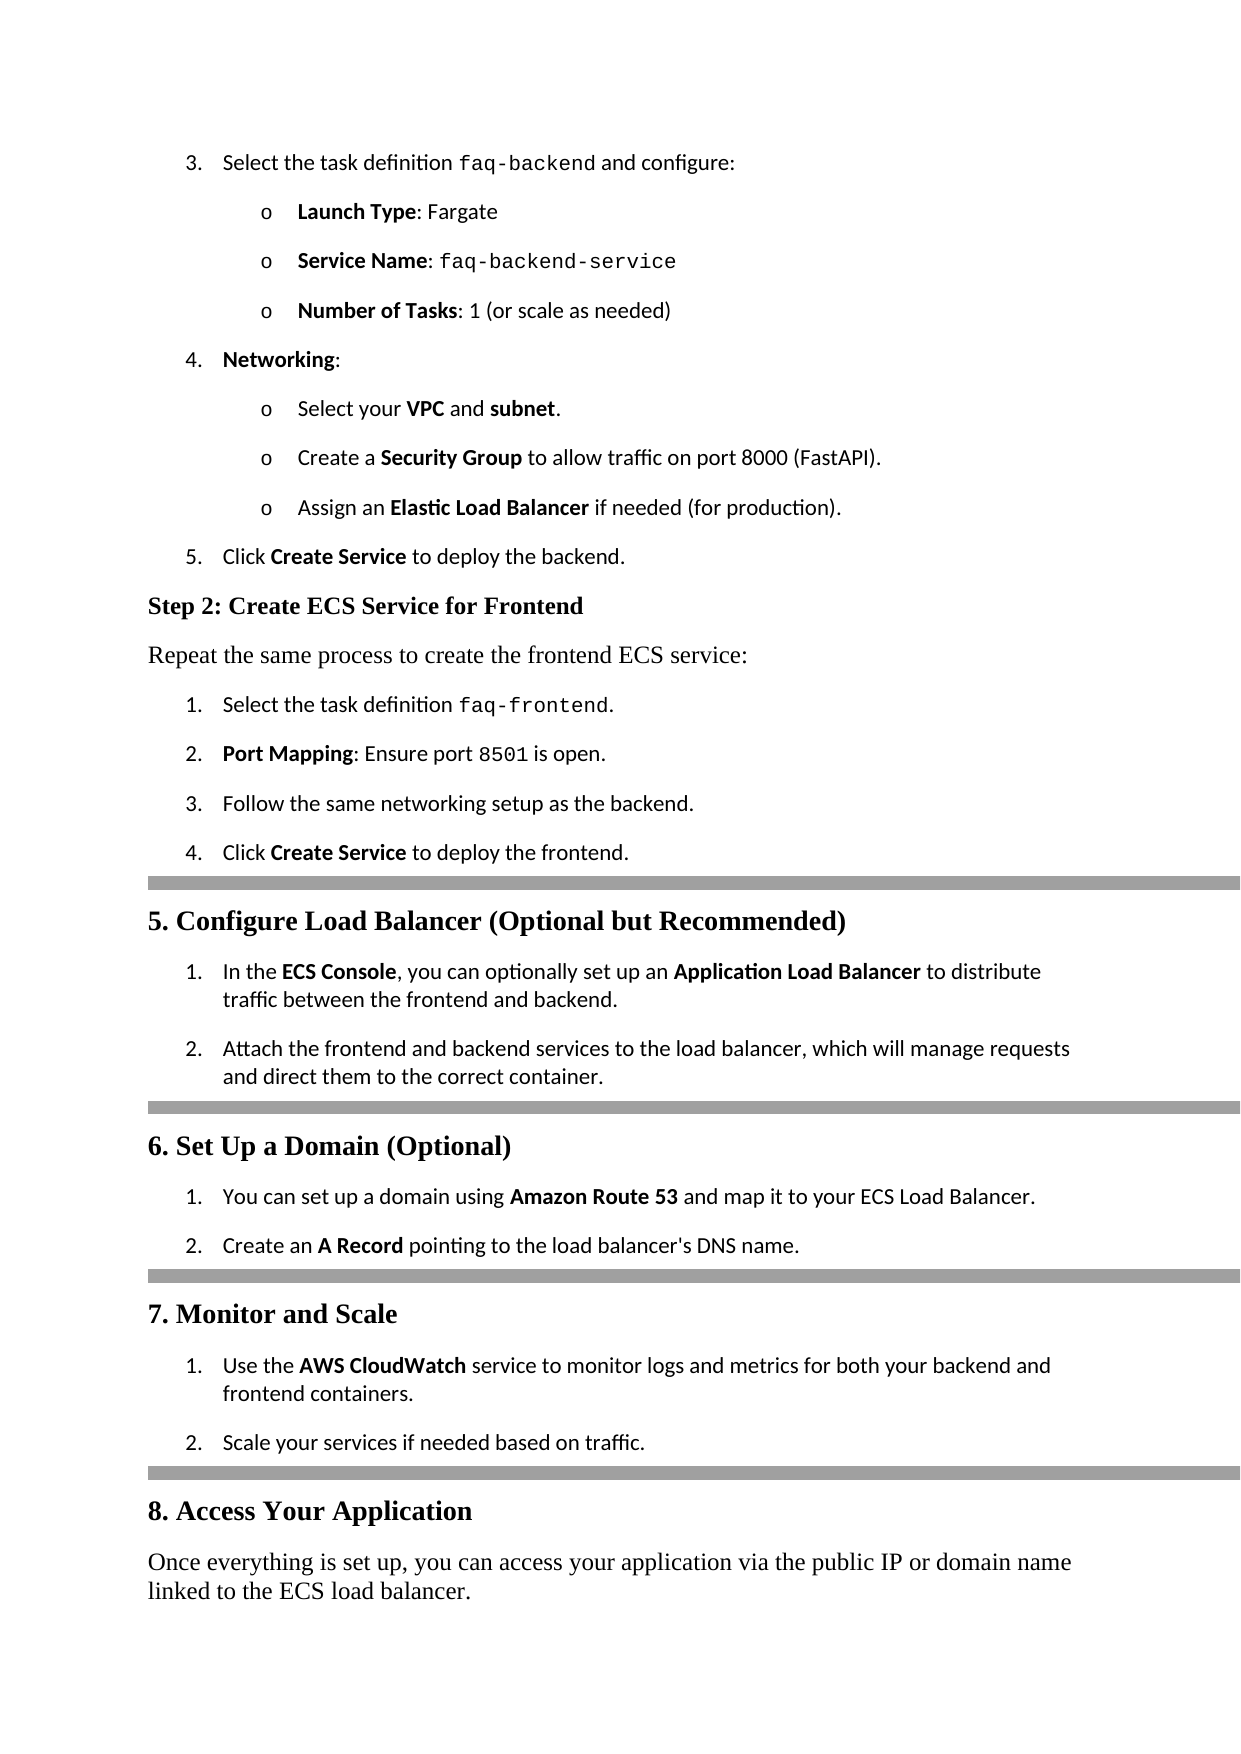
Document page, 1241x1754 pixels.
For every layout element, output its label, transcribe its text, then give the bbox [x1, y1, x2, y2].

list Click Create Service to deploy the backend. [185, 542, 1093, 570]
list Attach the frontend and backend services to the load balancer, which will manage requests and direct them to the correct container. [185, 1034, 1093, 1090]
list Select the task definition faq-frontend. [185, 690, 1093, 719]
list Launch Type: Fargate [260, 197, 1093, 226]
list Networking: [185, 345, 1093, 373]
text Repeat the same process to create the frontend ECS service: [148, 641, 1093, 669]
text Once everything is set up, you can access your application via the public IP or domain name linked to the ECS load balancer. [148, 1547, 1093, 1605]
subtitle 8. Access Your Application [148, 1494, 1093, 1527]
list Select your VPC and subnet. [260, 394, 1093, 422]
list Use the AWS CloudWatch service to monitor logs and metrics for both your backend and frontend containers. [185, 1351, 1093, 1407]
list Assign an Elastic Load Balancer if needed (for production). [260, 493, 1093, 521]
list In the ECS Console, you can optionally set up an Application Load Balancer to distribute traffic between the frontend and backend. [185, 957, 1093, 1013]
list Click Create Service to deploy the frontend. [185, 838, 1093, 866]
list Port Mapping: Ensure port 8501 is open. [185, 739, 1093, 768]
list Select the task definition faq-backend and configure: [185, 148, 1093, 176]
list Follow the same networking setup as the backend. [185, 789, 1093, 817]
list Create an A Record pointing to the load balancer's DNS name. [185, 1231, 1093, 1259]
subtitle 7. Monitor and Scale [148, 1298, 1093, 1330]
list Create a Security Group to allow traffic on port 8000 (FastAPI). [260, 443, 1093, 472]
list Number of Tasks: 1 (or scale as needed) [260, 296, 1093, 324]
subtitle 6. Set Up a Domain (Optional) [148, 1129, 1093, 1161]
subtitle Step 2: Create ECS Service for Frontend [148, 591, 1093, 620]
list You can set up a domain using Amazon Route 53 and map it to your ECS Load Balancer. [185, 1182, 1093, 1210]
list Service Name: faq-backend-service [260, 246, 1093, 275]
subtitle 5. Configure Load Balancer (Optional but Recommended) [148, 904, 1093, 937]
list Scale your services if needed based on traffic. [185, 1428, 1093, 1456]
